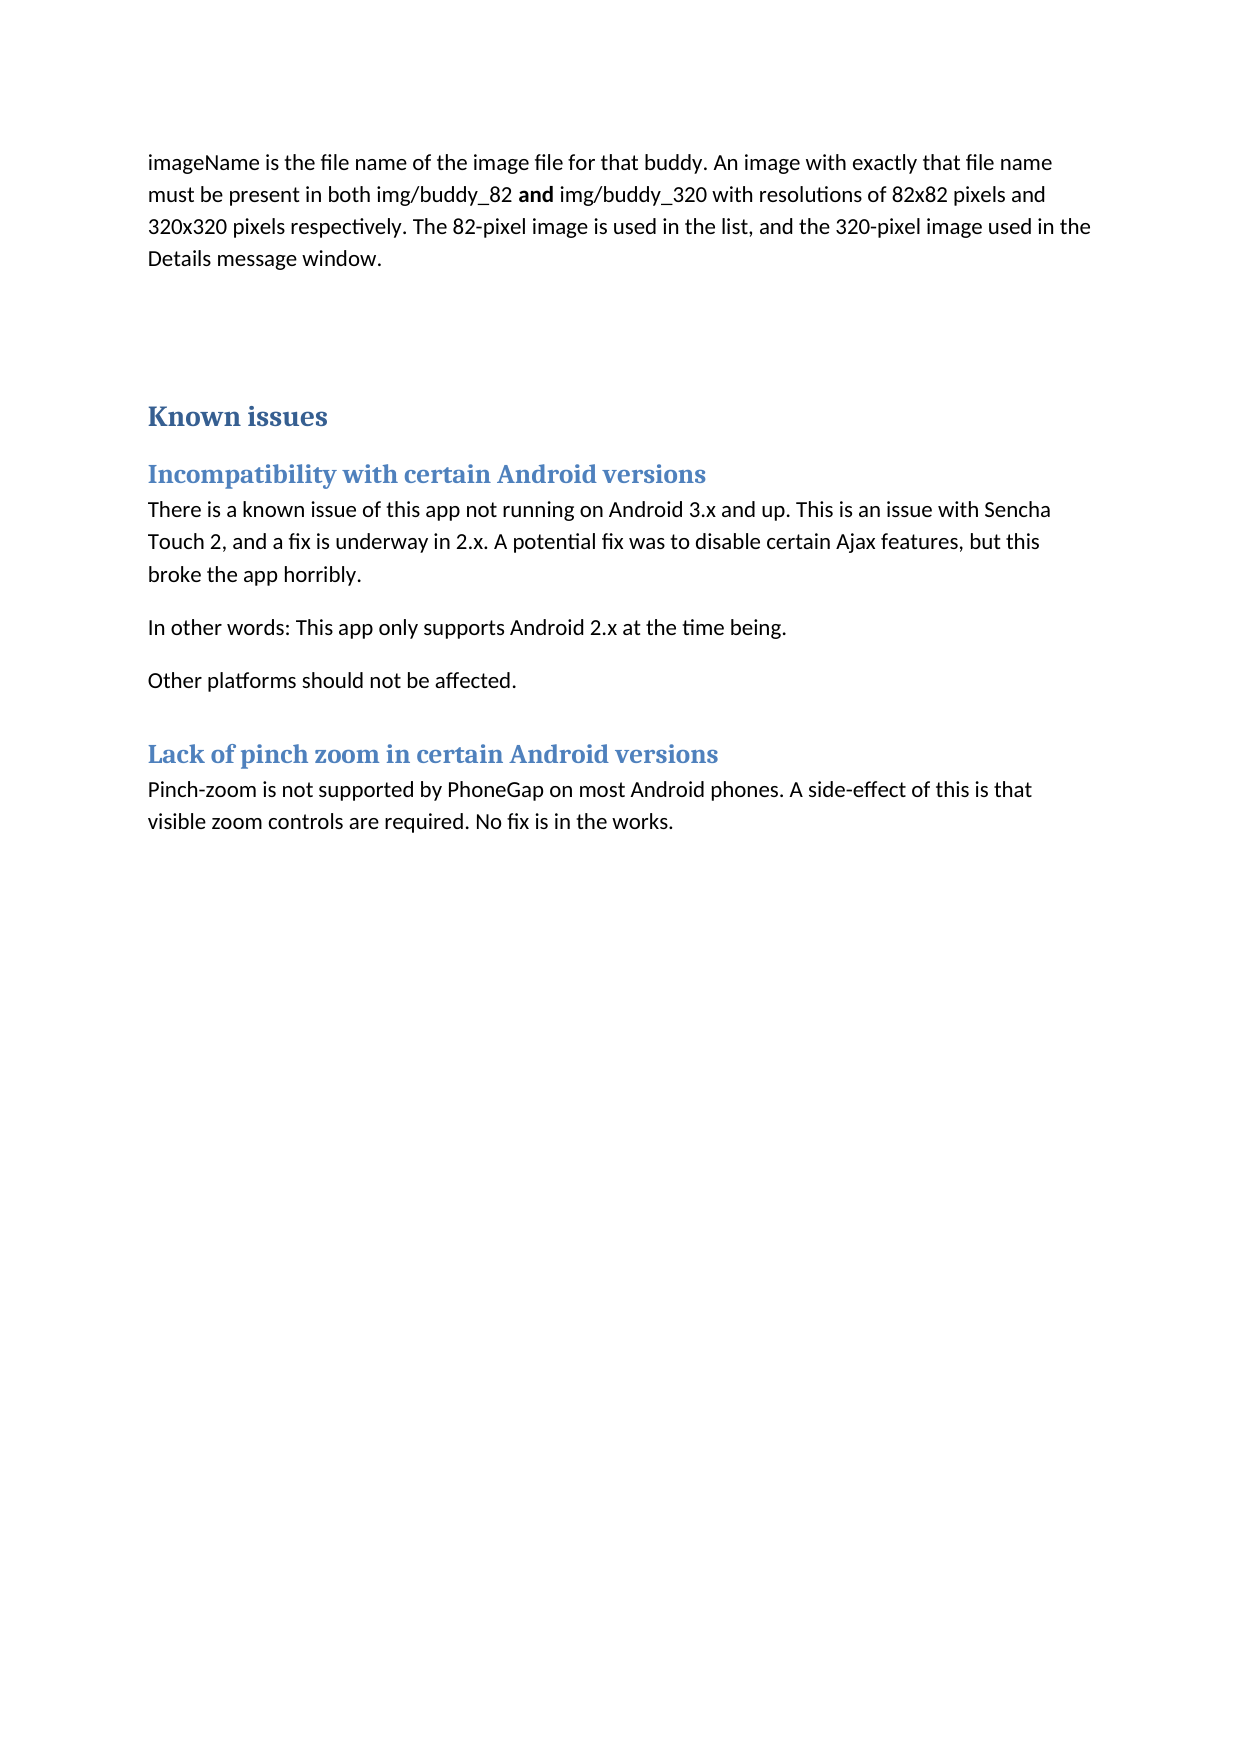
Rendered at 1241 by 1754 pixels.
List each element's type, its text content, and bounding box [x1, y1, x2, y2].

subtitle Incompatibility with certain Android versions [148, 459, 1093, 491]
subtitle Lack of pinch zoom in certain Android versions [148, 739, 1093, 771]
text imageName is the file name of the image file for that buddy. An image with exactly that file name must be present in both img/buddy_82 and img/buddy_320 with resolutions of 82x82 pixels and 320x320 pixels respectively. The 82-pixel image is used in the list, and the 320-pixel image used in the Details message window. [148, 148, 1093, 272]
text Pinch-zoom is not supported by PhoneGap on most Android phones. A side-effect of this is that visible zoom controls are required. No fix is in the works. [148, 775, 1093, 836]
text There is a known issue of this app not running on Android 3.x and up. This is an issue with Sencha Touch 2, and a fix is underway in 2.x. A potential fix was to disable certain Ajax features, but this broke the app horribly. [148, 495, 1093, 588]
text Other platforms should not be affected. [148, 666, 1093, 694]
text In other words: This app only supports Android 2.x at the time being. [148, 613, 1093, 641]
subtitle Known issues [148, 400, 1093, 434]
